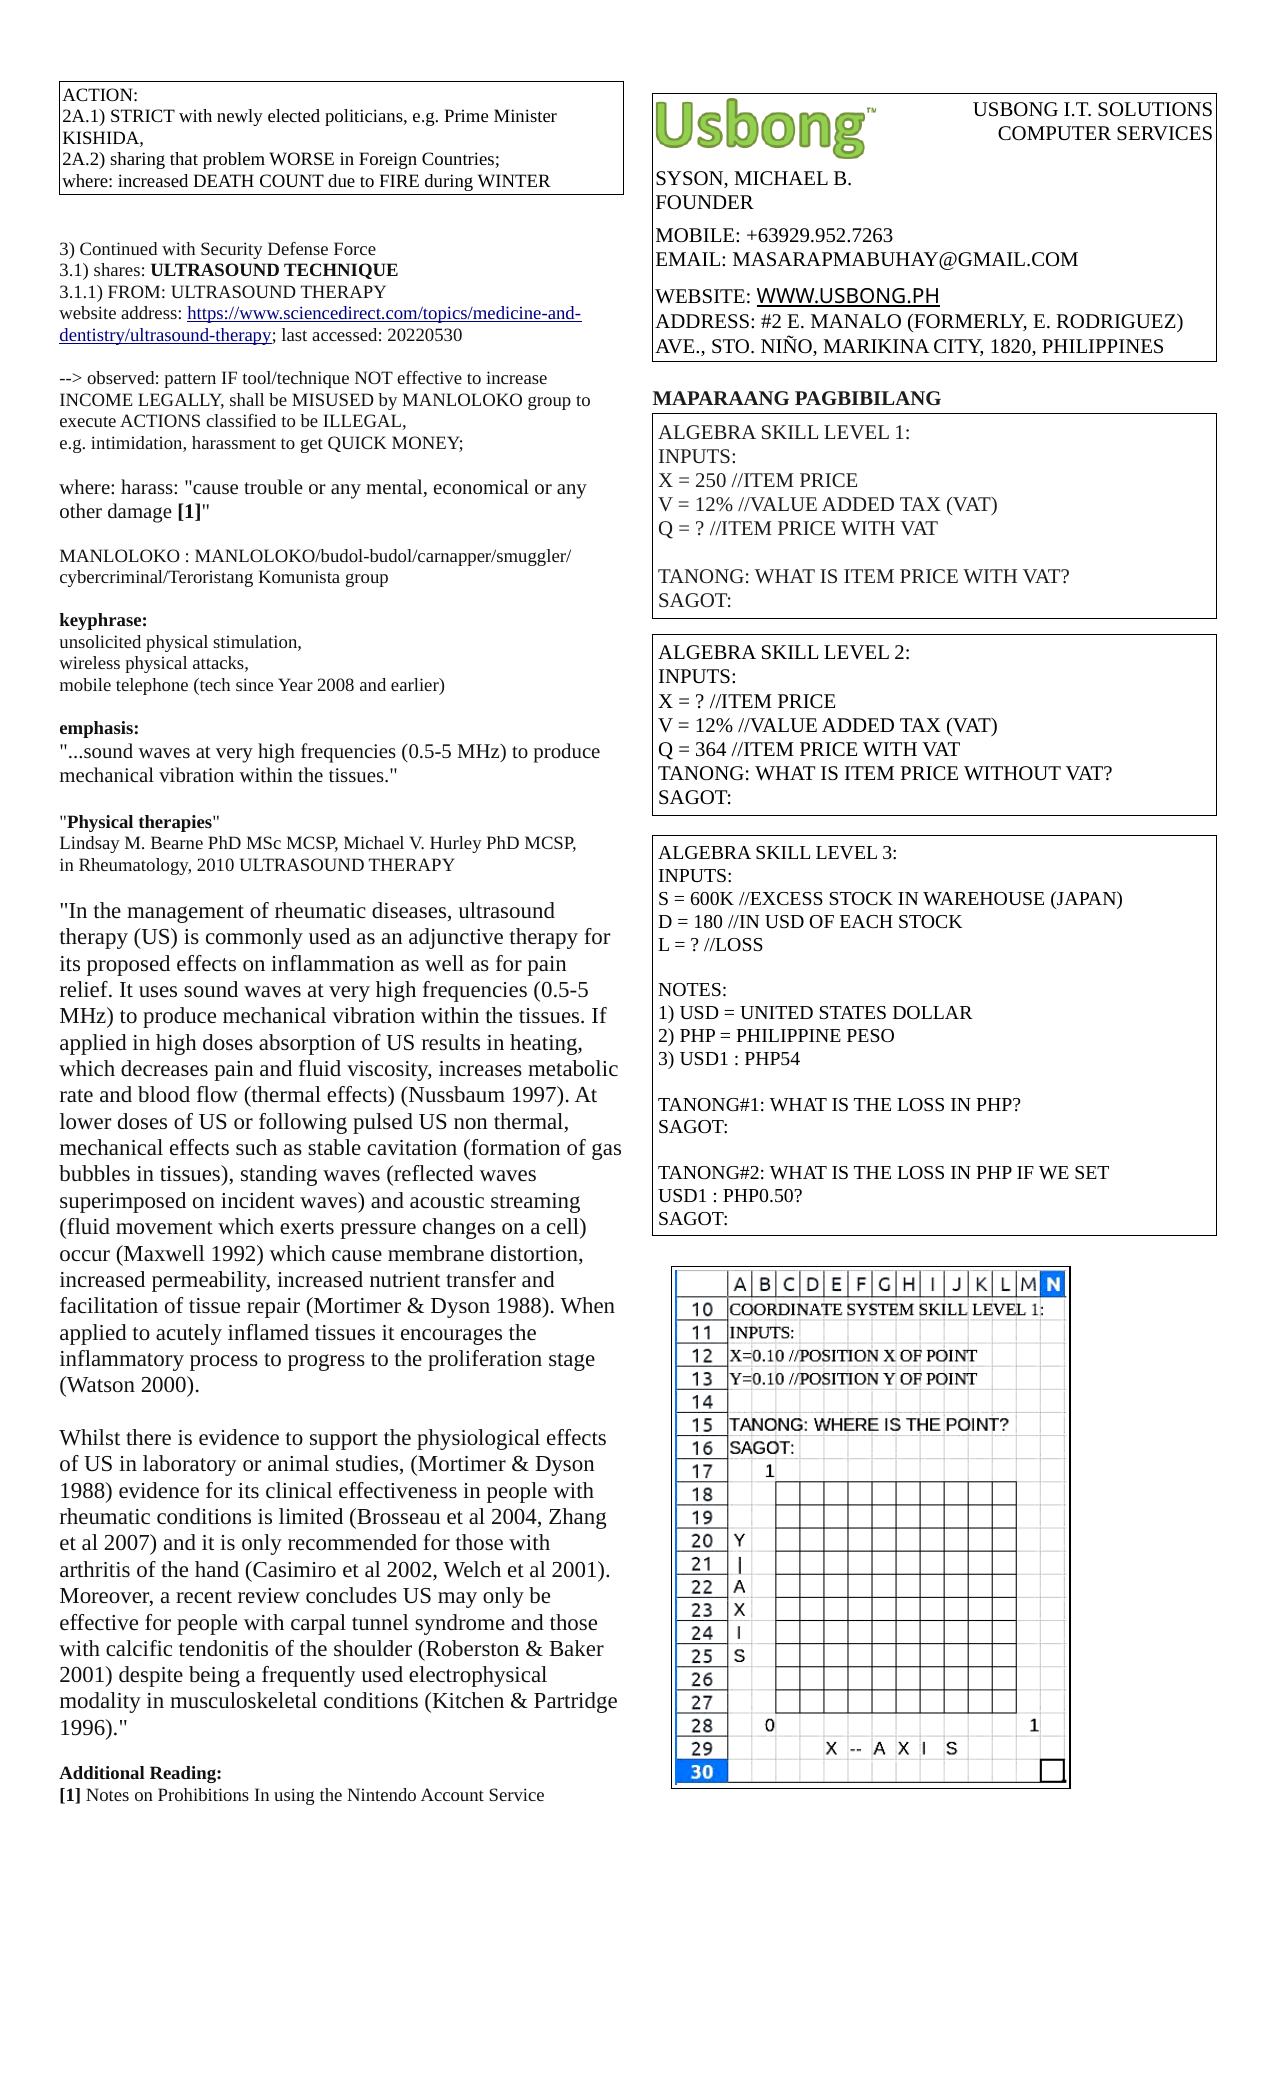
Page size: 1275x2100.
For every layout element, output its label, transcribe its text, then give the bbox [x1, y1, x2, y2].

text "In the management of rheumatic diseases, ultrasound therapy (US) is commonly used as an adjunctive therapy for its proposed effects on inflammation as well as for pain relief. It uses sound waves at very high frequencies (0.5-5 MHz) to produce mechanical vibration within the tissues. If applied in high doses absorption of US results in heating, which decreases pain and fluid viscosity, increases metabolic rate and blood flow (thermal effects) (Nussbaum 1997). At lower doses of US or following pulsed US non thermal, mechanical effects such as stable cavitation (formation of gas bubbles in tissues), standing waves (reflected waves superimposed on incident waves) and acoustic streaming (fluid movement which exerts pressure changes on a cell) occur (Maxwell 1992) which cause membrane distortion, increased permeability, increased nutrient transfer and facilitation of tissue repair (Mortimer & Dyson 1988). When applied to acutely inflamed tissues it encourages the inflammatory process to progress to the proliferation stage (Watson 2000). [59, 897, 623, 1398]
text website address: https://www.sciencedirect.com/topics/medicine-and-dentistry/ultrasound-therapy; last accessed: 20220530 [59, 302, 623, 345]
text where: harass: "cause trouble or any mental, economical or any other damage [1]" [59, 475, 623, 523]
text wireless physical attacks, [59, 652, 623, 674]
text [1] Notes on Prohibitions In using the Nintendo Account Service [59, 1783, 623, 1805]
text Whilst there is evidence to support the physiological effects of US in laboratory or animal studies, (Mortimer & Dyson 1988) evidence for its clinical effectiveness in people with rheumatic conditions is limited (Brosseau et al 2004, Zhang et al 2007) and it is only recommended for those with arthritis of the hand (Casimiro et al 2002, Welch et al 2001). Moreover, a recent review concludes US may only be effective for people with carpal tunnel syndrome and those with calcific tendonitis of the shoulder (Roberston & Baker 2001) despite being a frequently used electrophysical modality in musculoskeletal conditions (Kitchen & Partridge 1996)." [59, 1424, 623, 1740]
table_header ALGEBRA SKILL LEVEL 2: INPUTS: X = ? //ITEM PRICE V = 12% //VALUE ADDED TAX (VAT) Q = 364 //ITEM PRICE WITH VAT TANONG: WHAT IS ITEM PRICE WITHOUT VAT? SAGOT: [653, 635, 1216, 814]
text "...sound waves at very high frequencies (0.5-5 MHz) to produce mechanical vibration within the tissues." [59, 738, 623, 787]
text unsolicited physical stimulation, [59, 631, 623, 652]
text 3.1) shares: ULTRASOUND TECHNIQUE [59, 259, 623, 281]
text emphasis: [59, 717, 623, 738]
picture [655, 98, 877, 159]
text cybercriminal/Teroristang Komunista group [59, 566, 623, 588]
text in Rheumatology, 2010 ULTRASOUND THERAPY [59, 854, 623, 875]
table_header ALGEBRA SKILL LEVEL 3: INPUTS: S = 600K //EXCESS STOCK IN WAREHOUSE (JAPAN) D = 180 //IN USD OF EACH STOCK L = ? //LOSS NOTES: 1) USD = UNITED STATES DOLLAR 2) PHP = PHILIPPINE PESO 3) USD1 : PHP54 TANONG#1: WHAT IS THE LOSS IN PHP? SAGOT: TANONG#2: WHAT IS THE LOSS IN PHP IF WE SET USD1 : PHP0.50? SAGOT: [653, 836, 1216, 1235]
text 3.1.1) FROM: ULTRASOUND THERAPY [59, 281, 623, 302]
picture [675, 1270, 1067, 1785]
table_header ALGEBRA SKILL LEVEL 1: INPUTS: X = 250 //ITEM PRICE V = 12% //VALUE ADDED TAX (VAT) Q = ? //ITEM PRICE WITH VAT TANONG: WHAT IS ITEM PRICE WITH VAT? SAGOT: [653, 414, 1216, 618]
table_header USBONG I.T. SOLUTIONS COMPUTER SERVICES SYSON, MICHAEL B. FOUNDER MOBILE: +63929.952.7263 EMAIL: MASARAPMABUHAY@GMAIL.COM WEBSITE: WWW.USBONG.PH ADDRESS: #2 E. MANALO (FORMERLY, E. RODRIGUEZ) AVE., STO. NIÑO, MARIKINA CITY, 1820, PHILIPPINES [653, 94, 1216, 361]
text Lindsay M. Bearne PhD MSc MCSP, Michael V. Hurley PhD MCSP, [59, 832, 623, 854]
text 3) Continued with Security Defense Force [59, 238, 623, 259]
text keyphrase: [59, 609, 623, 631]
text e.g. intimidation, harassment to get QUICK MONEY; [59, 432, 623, 453]
text mobile telephone (tech since Year 2008 and earlier) [59, 674, 623, 695]
text Additional Reading: [59, 1762, 623, 1783]
text --> observed: pattern IF tool/technique NOT effective to increase INCOME LEGALLY, shall be MISUSED by MANLOLOKO group to execute ACTIONS classified to be ILLEGAL, [59, 367, 623, 432]
table_header ACTION: 2A.1) STRICT with newly elected politicians, e.g. Prime Minister KISHIDA, 2A.2) sharing that problem WORSE in Foreign Countries; where: increased DEATH COUNT due to FIRE during WINTER [60, 82, 623, 194]
text MANLOLOKO : MANLOLOKO/budol-budol/carnapper/smuggler/ [59, 544, 623, 566]
text "Physical therapies" [59, 811, 623, 832]
text MAPARAANG PAGBIBILANG [652, 386, 1216, 410]
